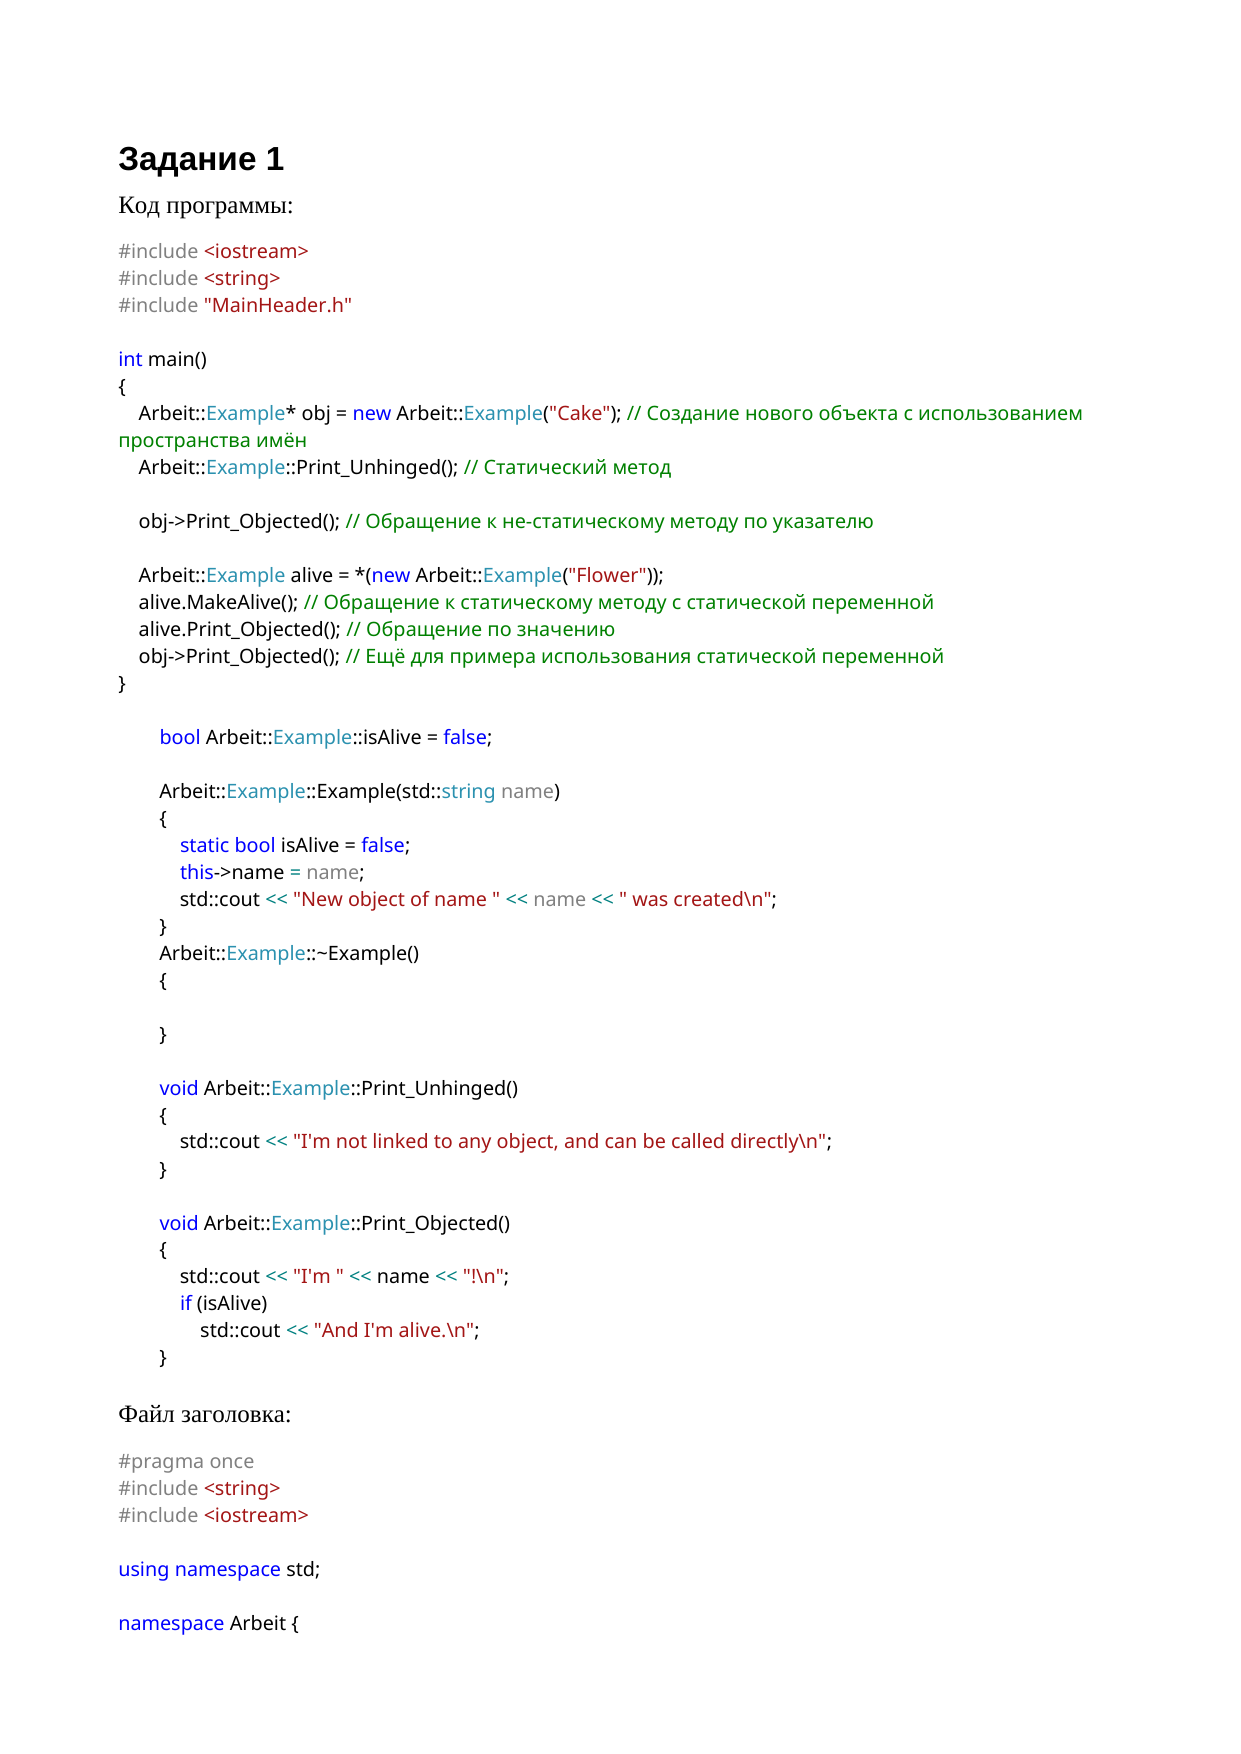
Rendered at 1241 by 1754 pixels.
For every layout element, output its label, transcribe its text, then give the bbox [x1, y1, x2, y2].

text } [118, 1155, 1122, 1182]
text std::cout << "And I'm alive.\n"; [118, 1317, 1122, 1344]
text std::cout << "I'm not linked to any object, and can be called directly\n"; [118, 1128, 1122, 1155]
text std::cout << "New object of name " << name << " was created\n"; [118, 885, 1122, 912]
text #include "MainHeader.h" [118, 291, 1122, 318]
text } [118, 1020, 1122, 1047]
text void Arbeit::Example::Print_Unhinged() [118, 1074, 1122, 1101]
text Arbeit::Example alive = *(new Arbeit::Example("Flower")); [118, 561, 1122, 588]
text Arbeit::Example::Example(std::string name) [118, 777, 1122, 804]
text { [118, 372, 1122, 399]
text bool Arbeit::Example::isAlive = false; [118, 723, 1122, 750]
text #include <string> [118, 1474, 1122, 1501]
text std::cout << "I'm " << name << "!\n"; [118, 1263, 1122, 1290]
text } [118, 912, 1122, 939]
text { [118, 1236, 1122, 1263]
text } [118, 1344, 1122, 1371]
text #include <iostream> [118, 1501, 1122, 1528]
text alive.MakeAlive(); // Обращение к статическому методу с статической переменной [118, 588, 1122, 615]
text { [118, 804, 1122, 831]
text #include <string> [118, 264, 1122, 291]
text Arbeit::Example::Print_Unhinged(); // Статический метод [118, 453, 1122, 480]
text obj->Print_Objected(); // Ещё для примера использования статической переменной [118, 642, 1122, 669]
text Arbeit::Example* obj = new Arbeit::Example("Cake"); // Создание нового объекта с использованием пространства имён [118, 399, 1122, 453]
text Код программы: [118, 190, 1122, 219]
subtitle Задание 1 [118, 139, 1122, 177]
text Файл заголовка: [118, 1399, 1122, 1428]
text { [118, 1101, 1122, 1128]
text this->name = name; [118, 858, 1122, 885]
text Arbeit::Example::~Example() [118, 939, 1122, 966]
text { [118, 966, 1122, 993]
text void Arbeit::Example::Print_Objected() [118, 1209, 1122, 1236]
text #include <iostream> [118, 237, 1122, 264]
text #pragma once [118, 1447, 1122, 1474]
text if (isAlive) [118, 1290, 1122, 1317]
text int main() [118, 345, 1122, 372]
text alive.Print_Objected(); // Обращение по значению [118, 615, 1122, 642]
text obj->Print_Objected(); // Обращение к не-статическому методу по указателю [118, 507, 1122, 534]
text } [118, 669, 1122, 696]
text using namespace std; [118, 1555, 1122, 1582]
text namespace Arbeit { [118, 1609, 1122, 1636]
text static bool isAlive = false; [118, 831, 1122, 858]
